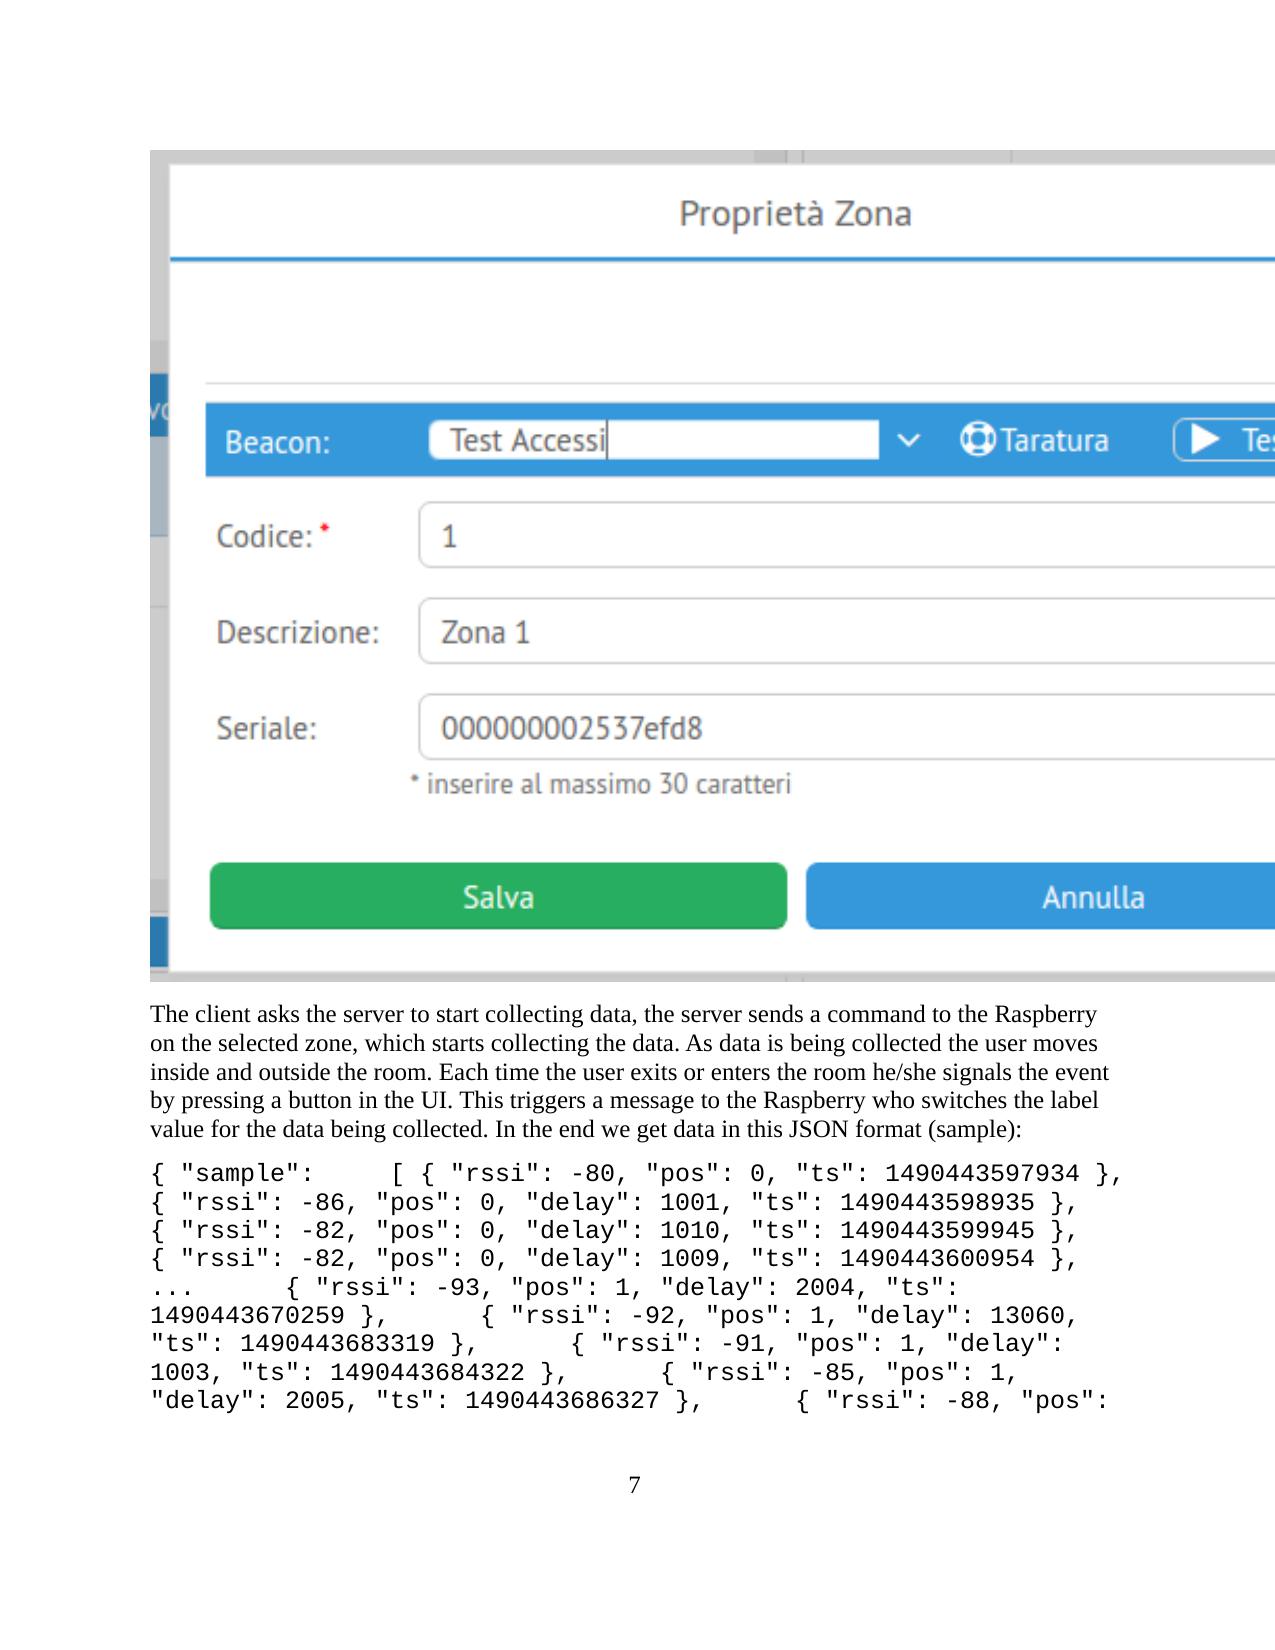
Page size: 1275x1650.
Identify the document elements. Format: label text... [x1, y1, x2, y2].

text { "sample": [ { "rssi": -80, "pos": 0, "ts": 1490443597934 }, { "rssi": -86, "pos": 0, "delay": 1001, "ts": 1490443598935 }, { "rssi": -82, "pos": 0, "delay": 1010, "ts": 1490443599945 }, { "rssi": -82, "pos": 0, "delay": 1009, "ts": 1490443600954 }, ... { "rssi": -93, "pos": 1, "delay": 2004, "ts": 1490443670259 }, { "rssi": -92, "pos": 1, "delay": 13060, "ts": 1490443683319 }, { "rssi": -91, "pos": 1, "delay": 1003, "ts": 1490443684322 }, { "rssi": -85, "pos": 1, "delay": 2005, "ts": 1490443686327 }, { "rssi": -88, "pos": [150, 1161, 1125, 1416]
picture [150, 150, 1275, 982]
text The client asks the server to start collecting data, the server sends a command to the Raspberry on the selected zone, which starts collecting the data. As data is being collected the user moves inside and outside the room. Each time the user exits or enters the room he/she signals the event by pressing a button in the UI. This triggers a message to the Raspberry who switches the label value for the data being collected. In the end we get data in this JSON format (sample): [150, 999, 1125, 1143]
